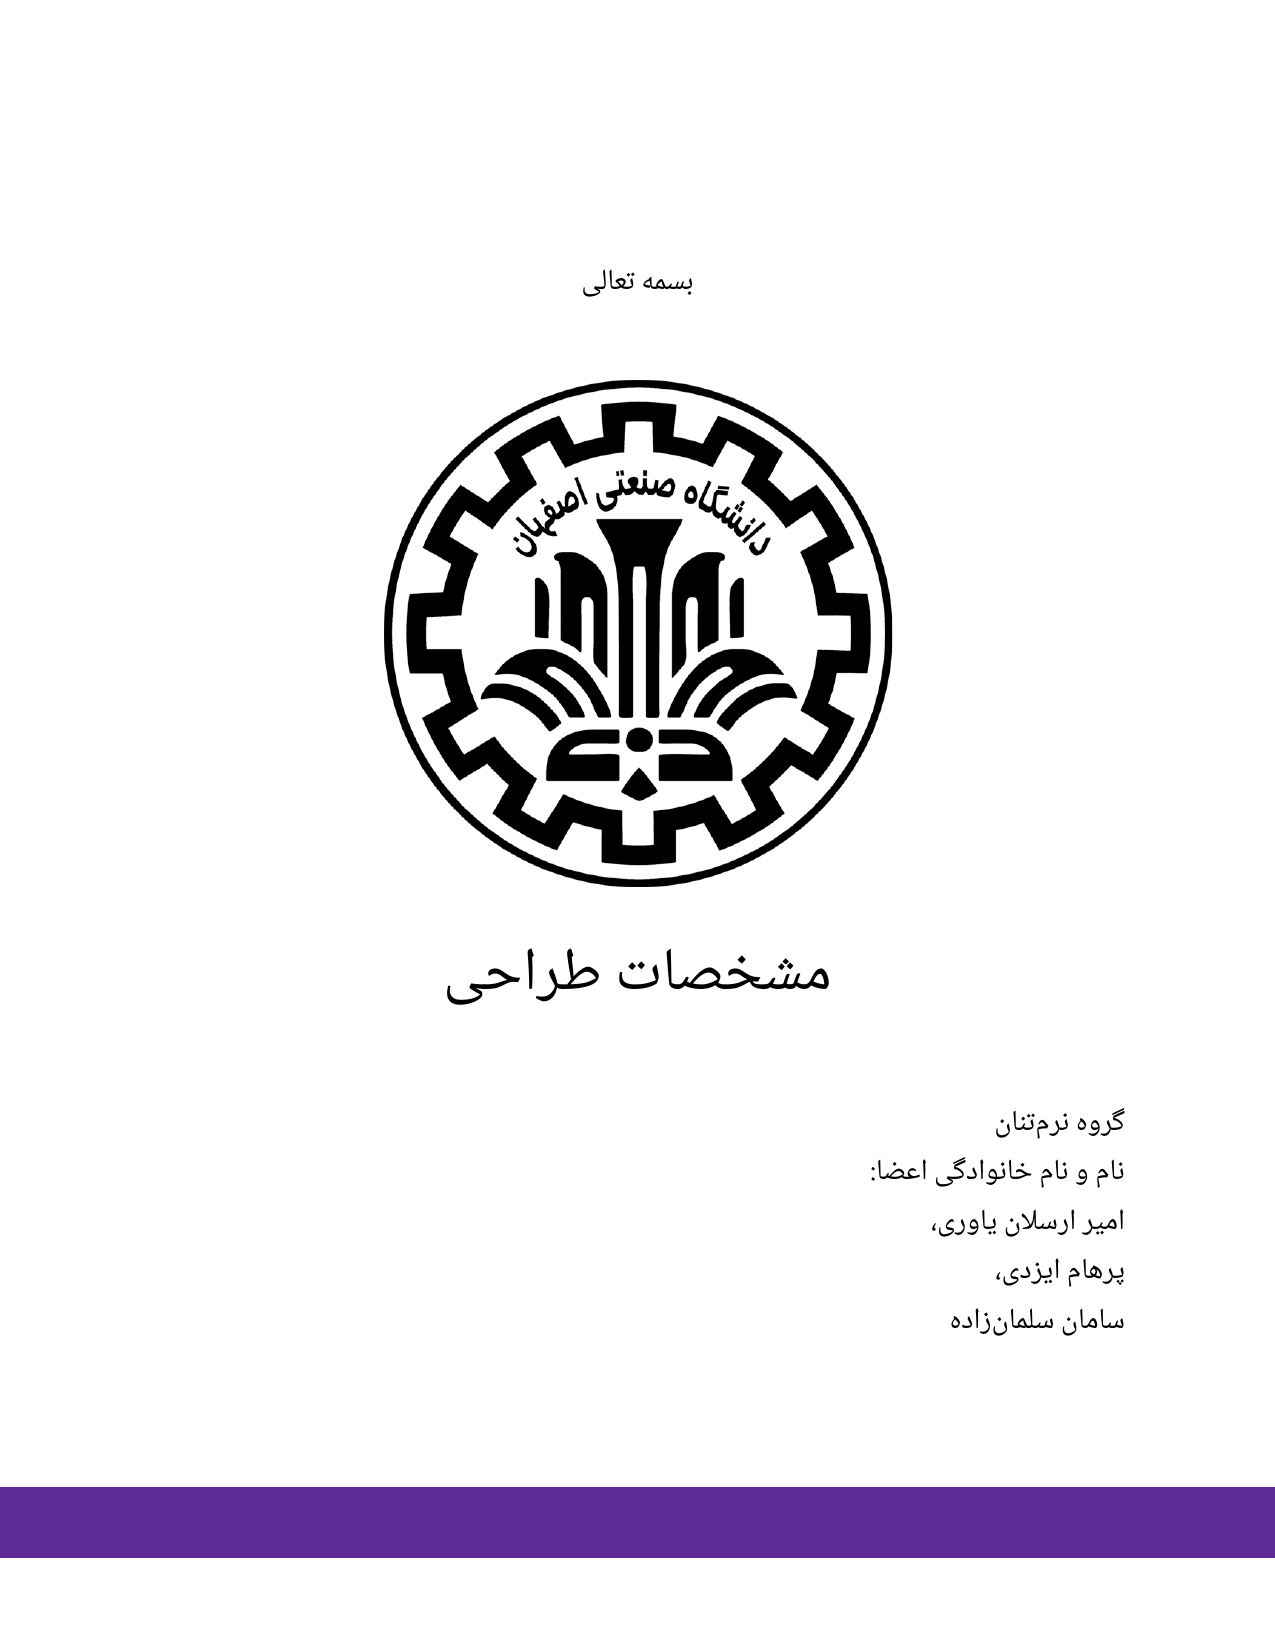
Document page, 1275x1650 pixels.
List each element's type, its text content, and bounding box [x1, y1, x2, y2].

picture [382, 378, 893, 889]
text امیر ارسلان یاوری، پرهام ایزدی، سامان سلمان‌زاده [150, 1198, 1125, 1347]
text بسمه تعالی [150, 258, 1125, 308]
title مشخصات طراحی [150, 924, 1125, 1027]
text گروه نرم‌تنان [150, 1099, 1125, 1148]
text نام و نام خانوادگی اعضا: [150, 1148, 1125, 1198]
